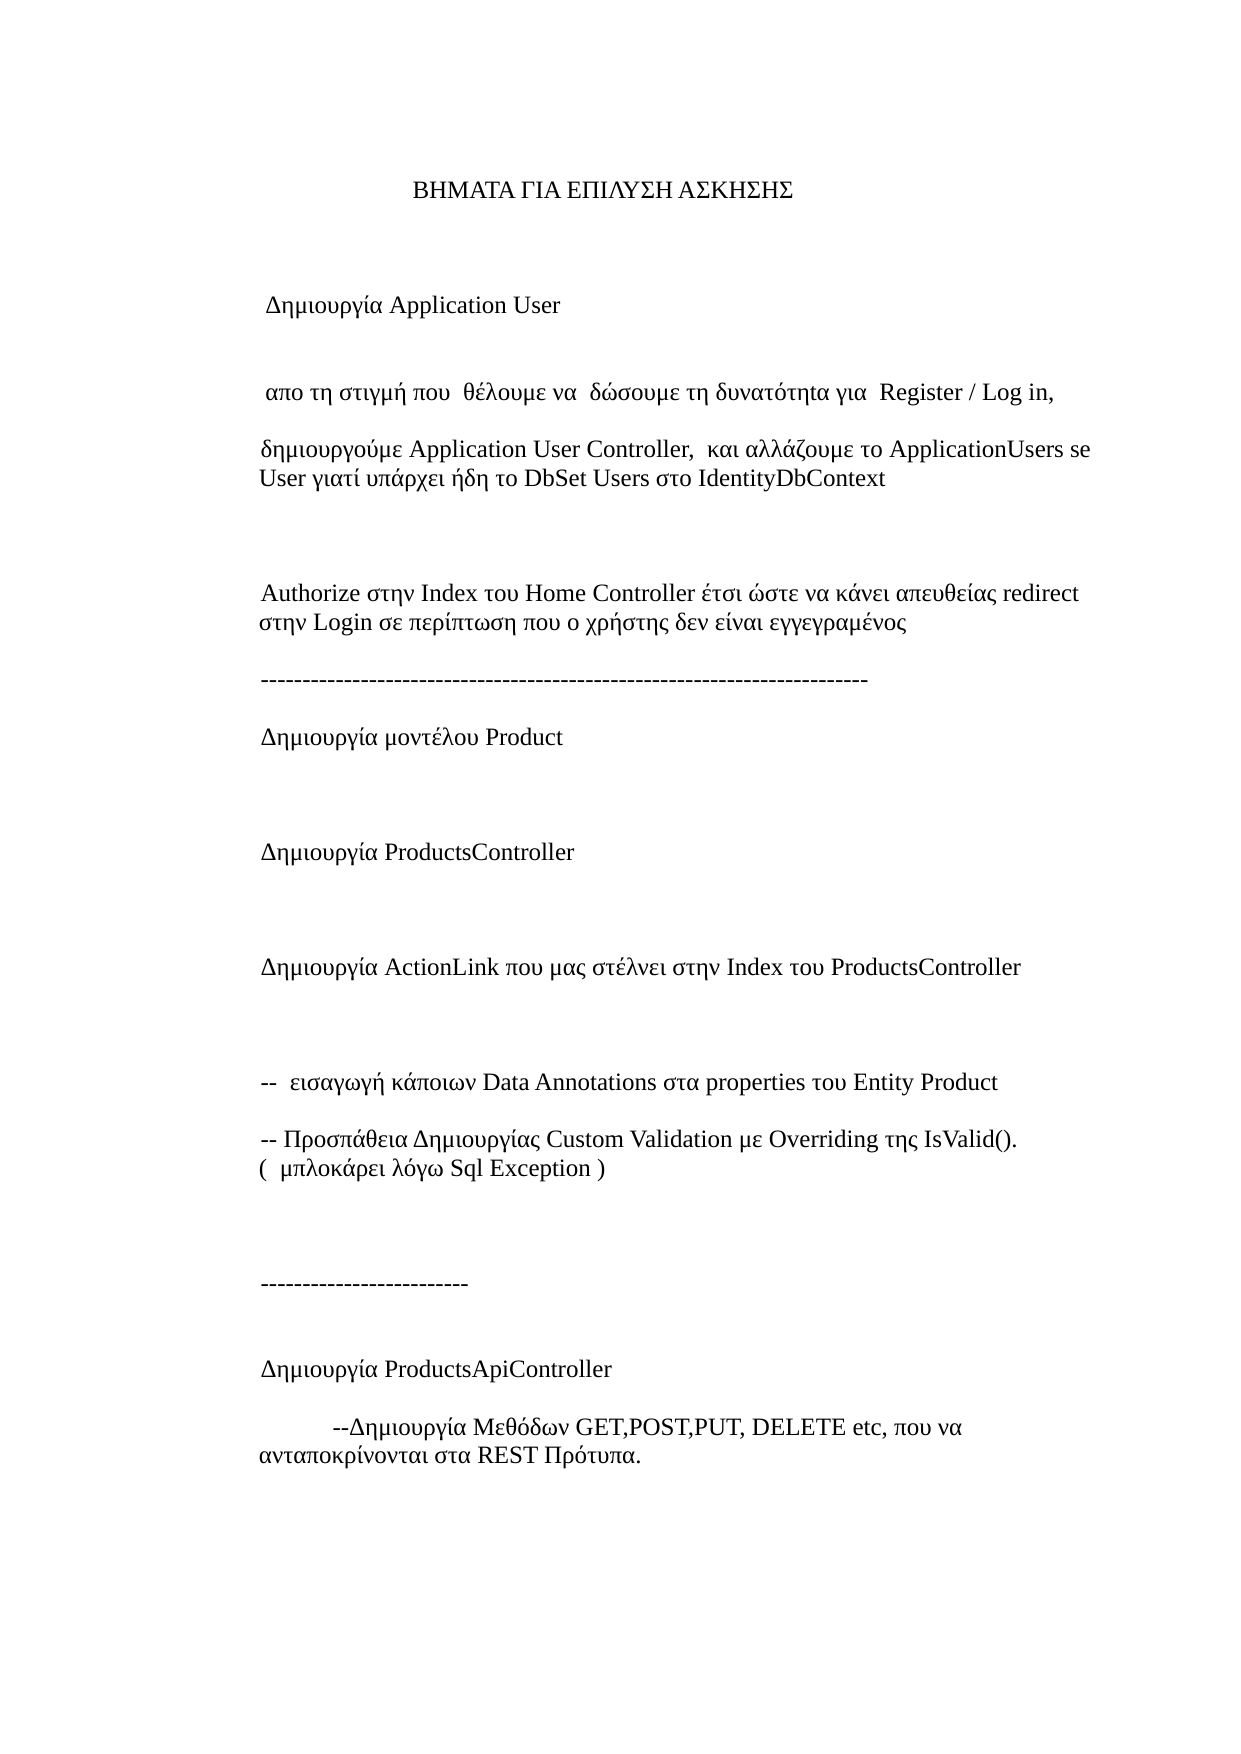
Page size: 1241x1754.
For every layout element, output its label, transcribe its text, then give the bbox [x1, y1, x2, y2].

text απο τη στιγμή που θέλουμε να δώσουμε τη δυνατότηtα για Register / Log in, [118, 377, 1122, 406]
text δημιουργούμε Application User Controller, και αλλάζουμε το ApplicationUsers se User γιατί υπάρχει ήδη το DbSet Users στο IdentityDbContext [259, 434, 1122, 492]
text ΒΗΜΑΤΑ ΓΙΑ ΕΠΙΛΥΣΗ ΑΣΚΗΣΗΣ [118, 176, 1122, 204]
text ------------------------------------------------------------------------- [259, 664, 1122, 693]
text Δημιουργία ProductsController [259, 837, 1122, 866]
text Δημιουργία ProductsApiController [259, 1354, 1122, 1383]
text Authorize στην Index του Home Controller έτσι ώστε να κάνει απευθείας redirect στην Login σε περίπτωση που ο χρήστης δεν είναι εγγεγραμένος [259, 578, 1122, 636]
text --Δημιουργία Μεθόδων GET,POST,PUT, DELETE etc, που να ανταποκρίνονται στα REST Πρότυπα. [259, 1412, 1122, 1469]
text -- εισαγωγή κάποιων Data Annotations στα properties του Entity Product [259, 1067, 1122, 1096]
text Δημιουργία Application User [118, 291, 1122, 319]
text -- Προσπάθεια Δημιουργίας Custom Validation με Overriding της IsValid(). ( μπλοκάρει λόγω Sql Exception ) [259, 1124, 1122, 1182]
text ------------------------- [259, 1268, 1122, 1297]
text Δημιουργία μοντέλου Product [259, 722, 1122, 751]
text Δημιουργία ActionLink που μας στέλνει στην Index του ProductsController [259, 952, 1122, 981]
